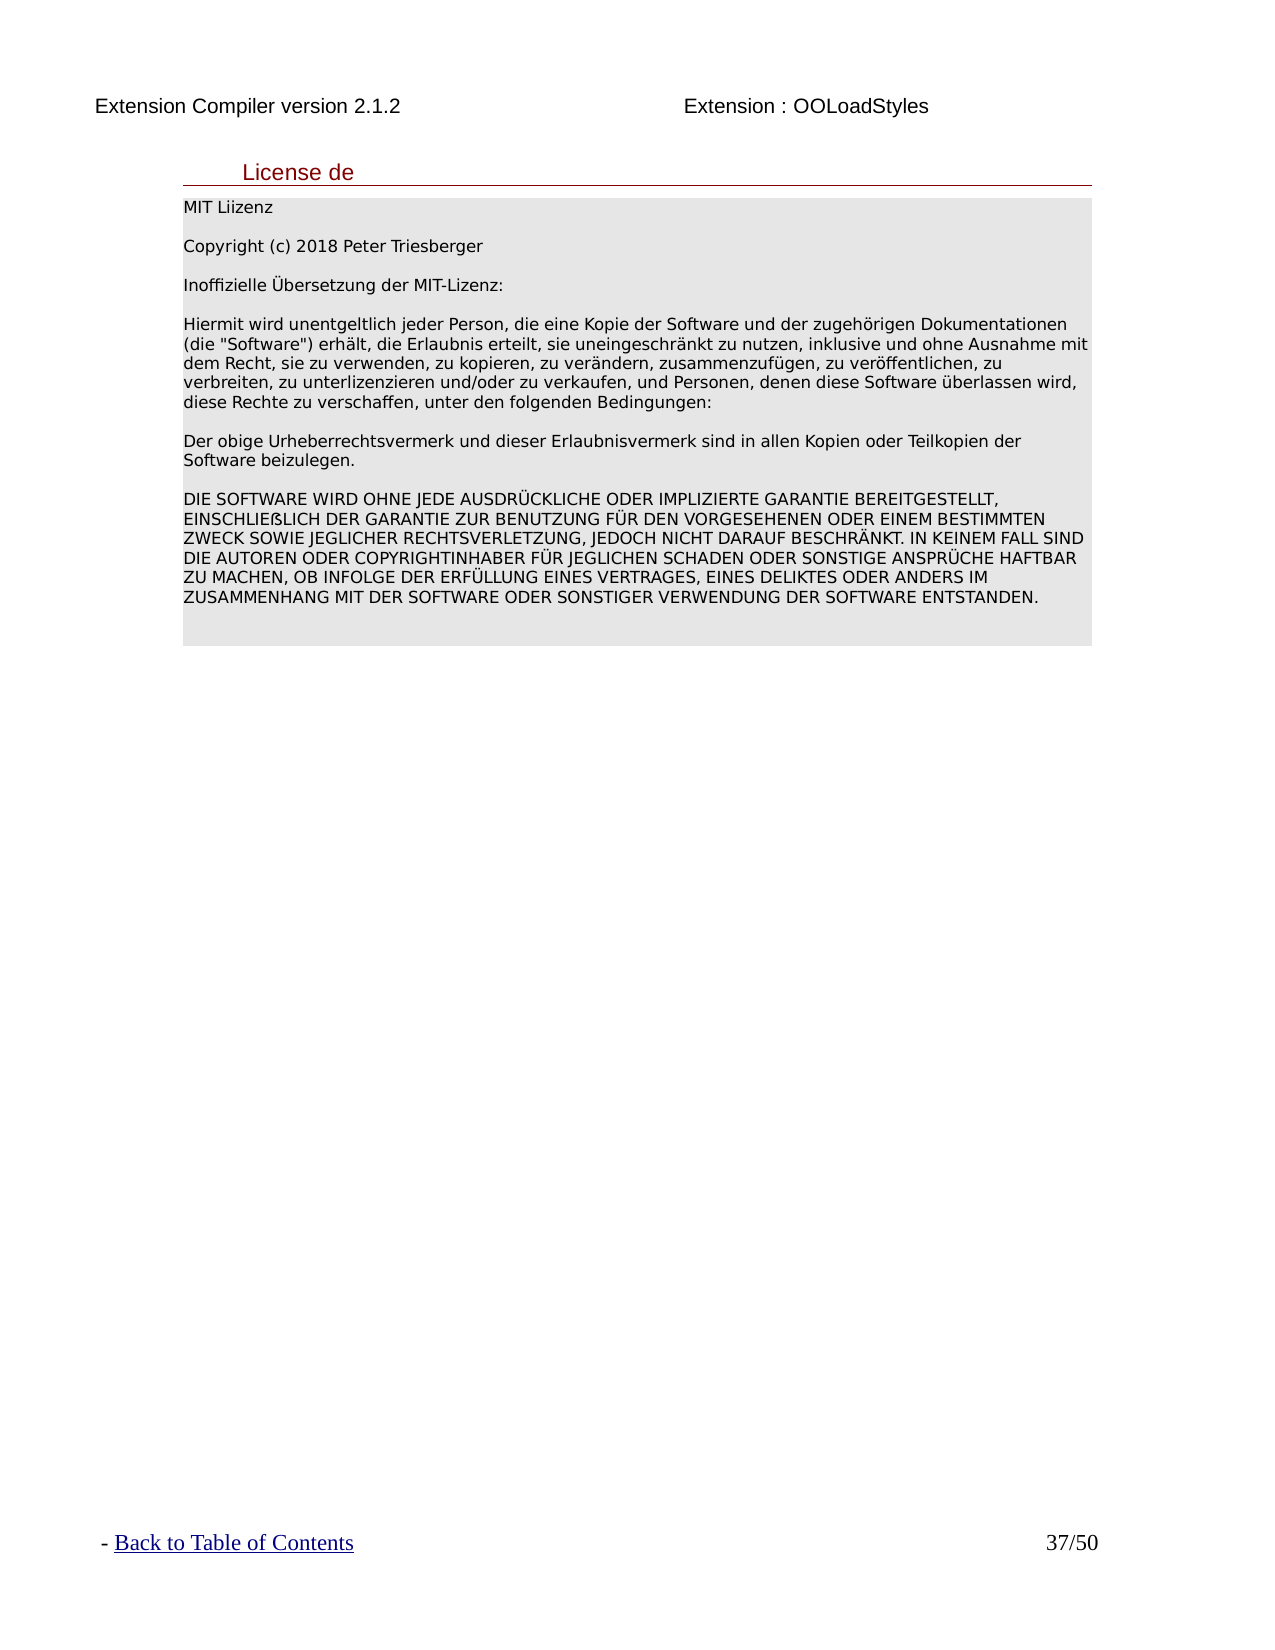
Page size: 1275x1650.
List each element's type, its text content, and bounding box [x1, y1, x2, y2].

text Hiermit wird unentgeltlich jeder Person, die eine Kopie der Software und der zugehörigen Dokumentationen (die "Software") erhält, die Erlaubnis erteilt, sie uneingeschränkt zu nutzen, inklusive und ohne Ausnahme mit dem Recht, sie zu verwenden, zu kopieren, zu verändern, zusammenzufügen, zu veröffentlichen, zu verbreiten, zu unterlizenzieren und/oder zu verkaufen, und Personen, denen diese Software überlassen wird, diese Rechte zu verschaffen, unter den folgenden Bedingungen: [183, 315, 1092, 412]
text Der obige Urheberrechtsvermerk und dieser Erlaubnisvermerk sind in allen Kopien oder Teilkopien der Software beizulegen. [183, 432, 1092, 471]
text MIT Liizenz [183, 198, 1092, 218]
text Inoffizielle Übersetzung der MIT-Lizenz: [183, 276, 1092, 296]
text DIE SOFTWARE WIRD OHNE JEDE AUSDRÜCKLICHE ODER IMPLIZIERTE GARANTIE BEREITGESTELLT, EINSCHLIEẞLICH DER GARANTIE ZUR BENUTZUNG FÜR DEN VORGESEHENEN ODER EINEM BESTIMMTEN ZWECK SOWIE JEGLICHER RECHTSVERLETZUNG, JEDOCH NICHT DARAUF BESCHRÄNKT. IN KEINEM FALL SIND DIE AUTOREN ODER COPYRIGHTINHABER FÜR JEGLICHEN SCHADEN ODER SONSTIGE ANSPRÜCHE HAFTBAR ZU MACHEN, OB INFOLGE DER ERFÜLLUNG EINES VERTRAGES, EINES DELIKTES ODER ANDERS IM ZUSAMMENHANG MIT DER SOFTWARE ODER SONSTIGER VERWENDUNG DER SOFTWARE ENTSTANDEN. [183, 490, 1092, 607]
text Copyright (c) 2018 Peter Triesberger [183, 237, 1092, 257]
text License de [183, 159, 1092, 185]
